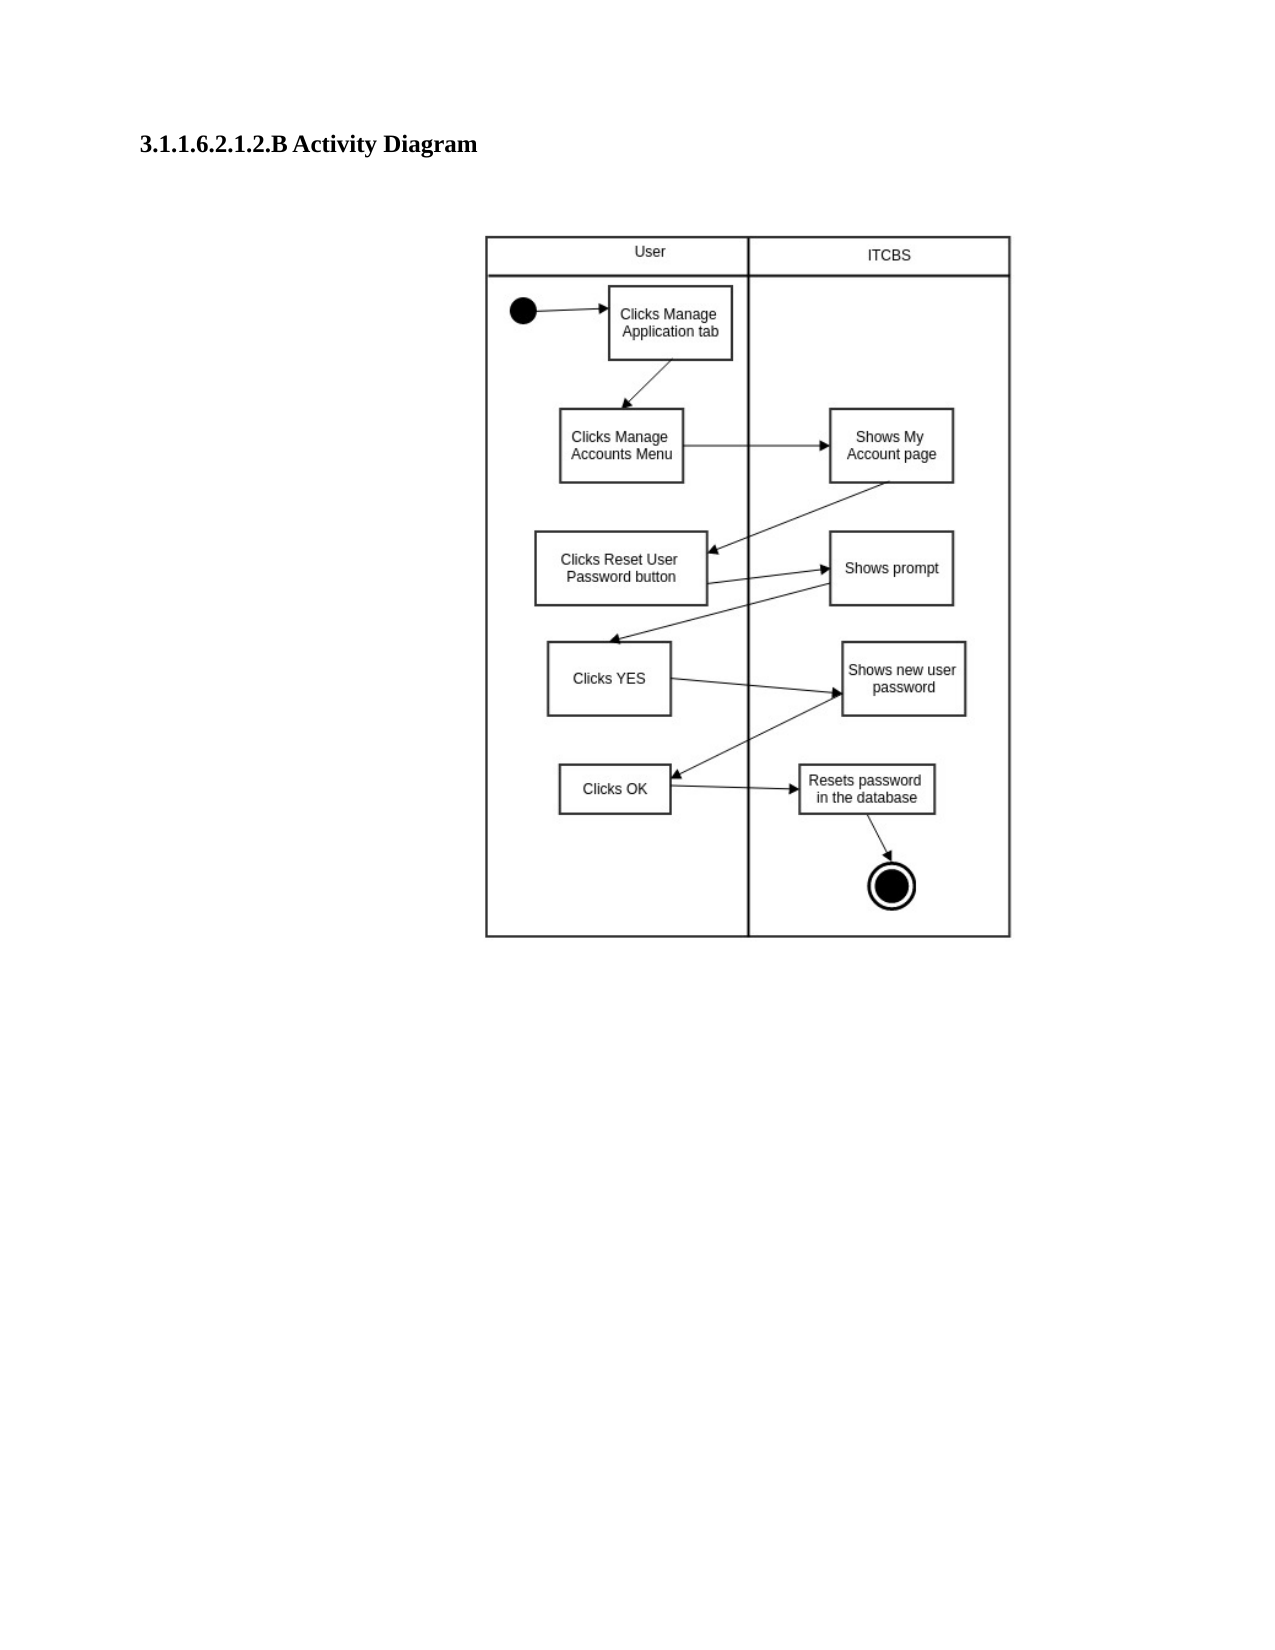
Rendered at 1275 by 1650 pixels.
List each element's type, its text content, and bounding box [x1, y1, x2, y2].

picture [278, 225, 1040, 966]
text 3.1.1.6.2.1.2.B Activity Diagram [139, 129, 1135, 157]
